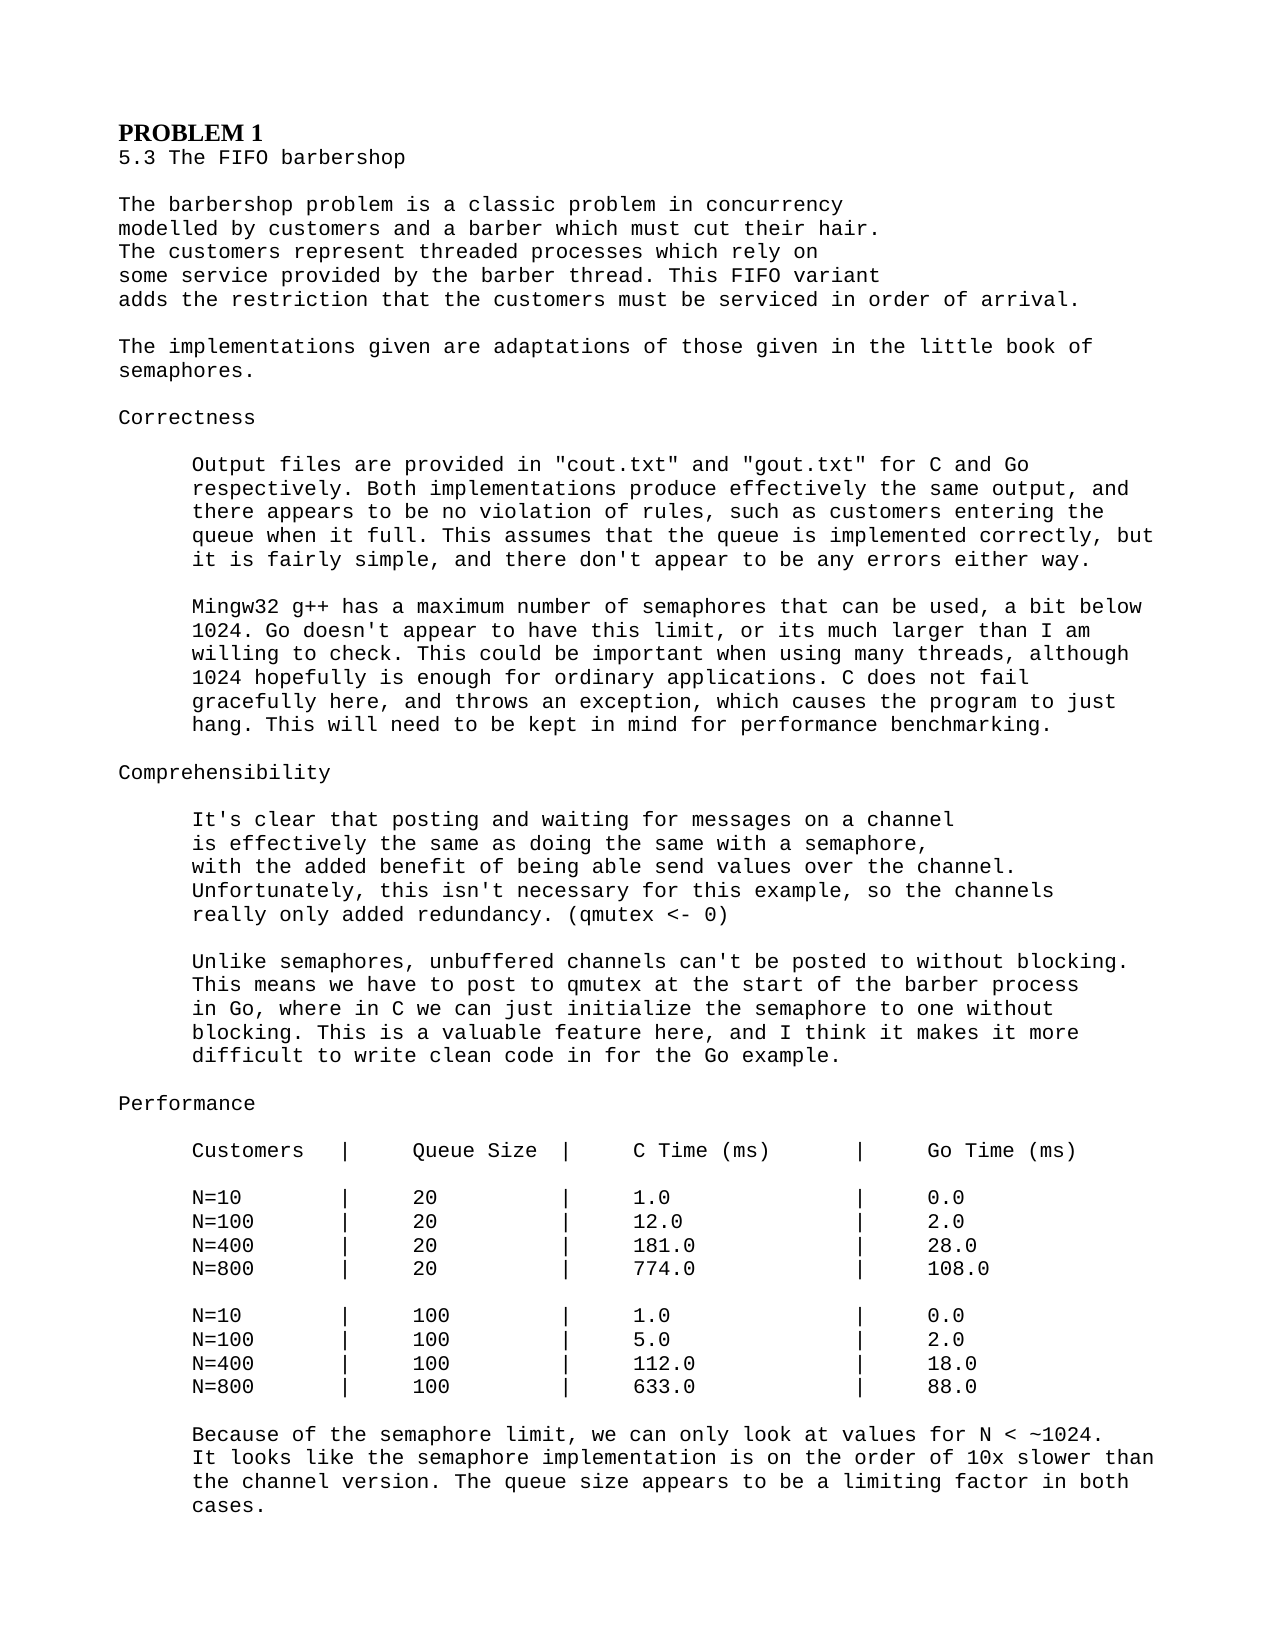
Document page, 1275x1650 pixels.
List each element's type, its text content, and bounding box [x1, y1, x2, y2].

text some service provided by the barber thread. This FIFO variant [118, 265, 1157, 289]
text PROBLEM 1 [118, 118, 1157, 147]
text Mingw32 g++ has a maximum number of semaphores that can be used, a bit below 1024. Go doesn't appear to have this limit, or its much larger than I am willing to check. This could be important when using many threads, although 1024 hopefully is enough for ordinary applications. C does not fail gracefully here, and throws an exception, which causes the program to just hang. This will need to be kept in mind for performance benchmarking. [118, 596, 1157, 738]
text 5.3 The FIFO barbershop [118, 147, 1157, 171]
text Customers | Queue Size | C Time (ms) | Go Time (ms) [118, 1140, 1157, 1164]
text N=100 | 20 | 12.0 | 2.0 [118, 1211, 1157, 1234]
text Because of the semaphore limit, we can only look at values for N < ~1024. [118, 1424, 1157, 1447]
text Output files are provided in "cout.txt" and "gout.txt" for C and Go respectively. Both implementations produce effectively the same output, and there appears to be no violation of rules, such as customers entering the queue when it full. This assumes that the queue is implemented correctly, but it is fairly simple, and there don't appear to be any errors either way. [118, 454, 1157, 572]
text N=100 | 100 | 5.0 | 2.0 [118, 1329, 1157, 1353]
text The customers represent threaded processes which rely on [118, 241, 1157, 265]
text Comprehensibility [118, 762, 1157, 785]
text Correctness [118, 407, 1157, 431]
text Performance [118, 1093, 1157, 1116]
text N=10 | 20 | 1.0 | 0.0 [118, 1187, 1157, 1211]
text It looks like the semaphore implementation is on the order of 10x slower than the channel version. The queue size appears to be a limiting factor in both cases. [118, 1447, 1157, 1518]
text This means we have to post to qmutex at the start of the barber process in Go, where in C we can just initialize the semaphore to one without blocking. This is a valuable feature here, and I think it makes it more difficult to write clean code in for the Go example. [118, 974, 1157, 1069]
text modelled by customers and a barber which must cut their hair. [118, 218, 1157, 241]
text The implementations given are adaptations of those given in the little book of semaphores. [118, 336, 1157, 383]
text N=10 | 100 | 1.0 | 0.0 [118, 1306, 1157, 1329]
text really only added redundancy. (qmutex <- 0) [118, 903, 1157, 927]
text Unfortunately, this isn't necessary for this example, so the channels [118, 880, 1157, 903]
text with the added benefit of being able send values over the channel. [118, 856, 1157, 880]
text The barbershop problem is a classic problem in concurrency [118, 194, 1157, 218]
text adds the restriction that the customers must be serviced in order of arrival. [118, 289, 1157, 312]
text It's clear that posting and waiting for messages on a channel [118, 809, 1157, 833]
text N=400 | 100 | 112.0 | 18.0 [118, 1353, 1157, 1376]
text N=800 | 20 | 774.0 | 108.0 [118, 1258, 1157, 1282]
text N=400 | 20 | 181.0 | 28.0 [118, 1234, 1157, 1258]
text N=800 | 100 | 633.0 | 88.0 [118, 1376, 1157, 1400]
text Unlike semaphores, unbuffered channels can't be posted to without blocking. [118, 951, 1157, 974]
text is effectively the same as doing the same with a semaphore, [118, 833, 1157, 856]
